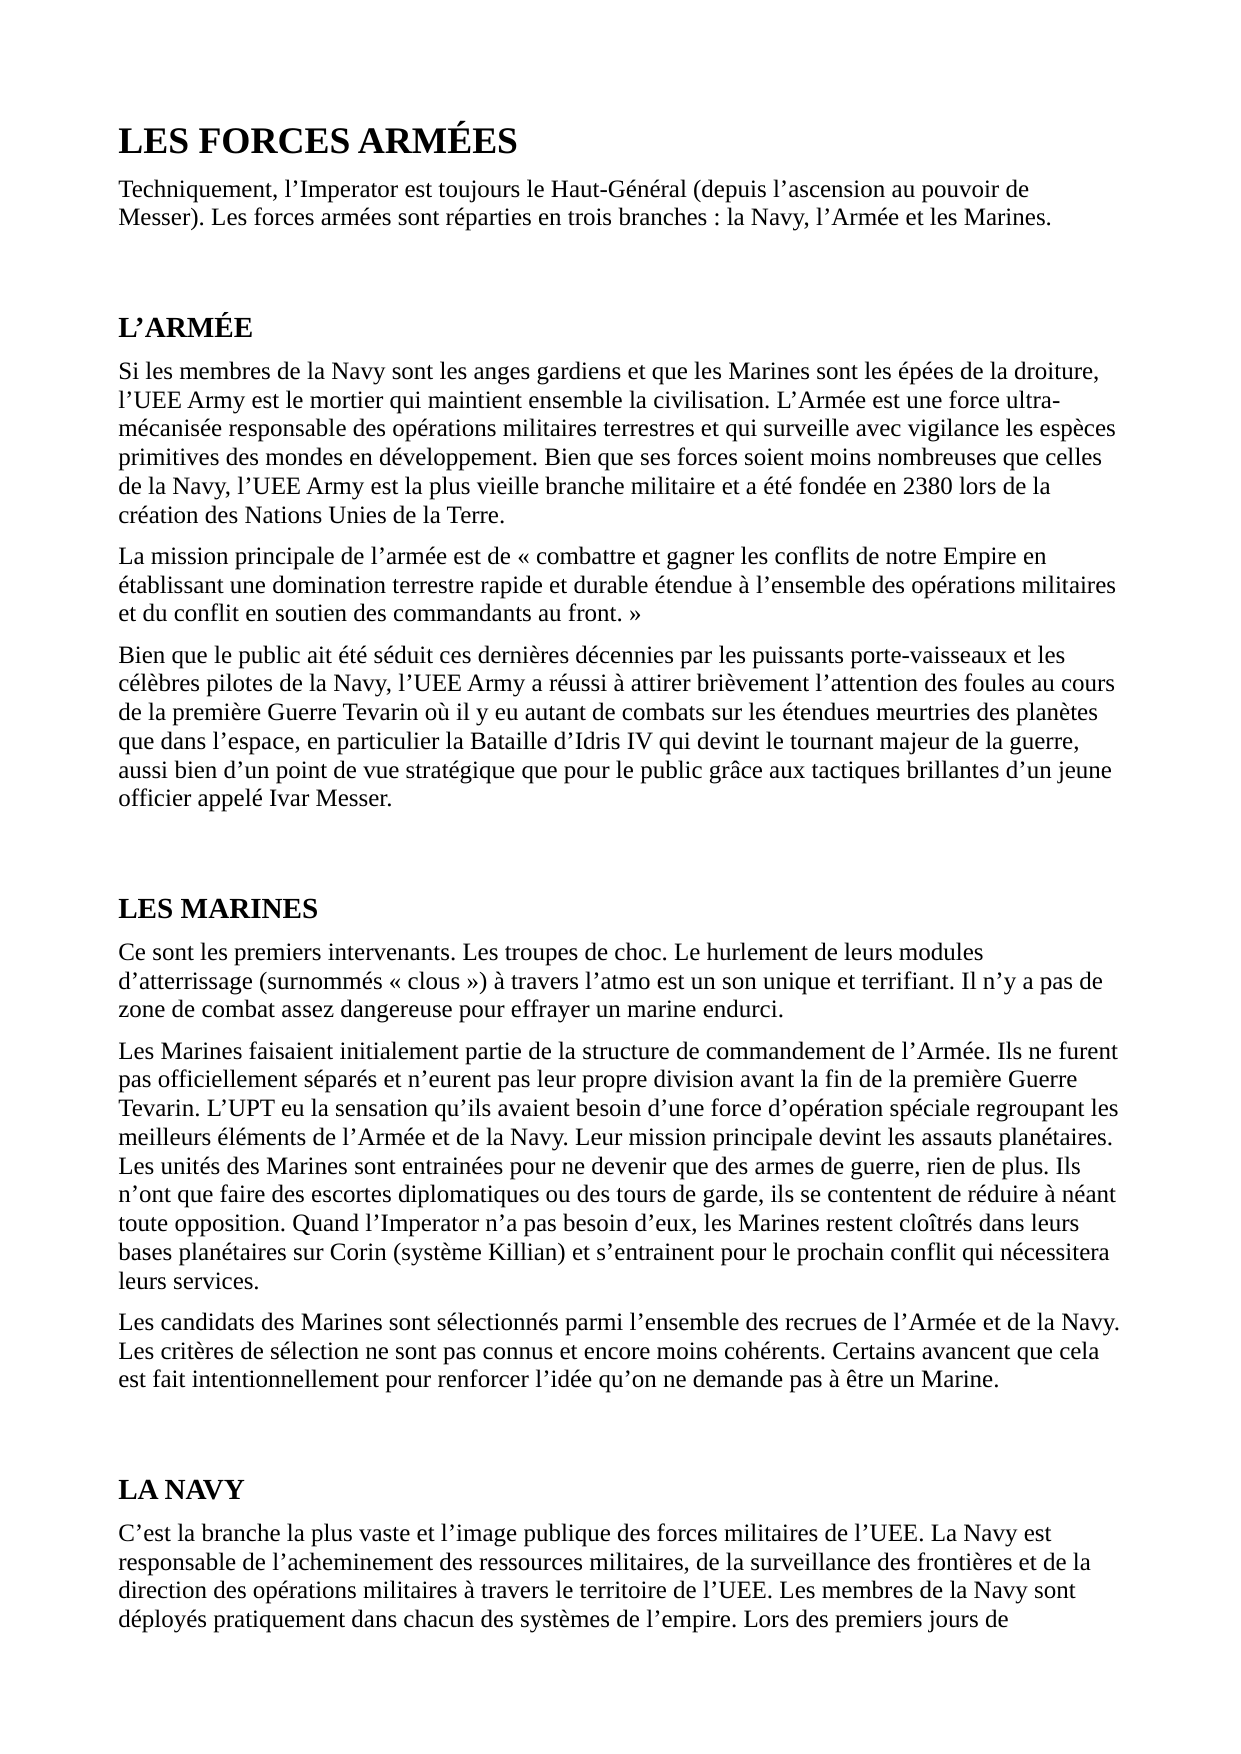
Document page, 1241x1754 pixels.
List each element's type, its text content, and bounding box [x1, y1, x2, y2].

subtitle L’ARMÉE [118, 310, 1122, 343]
text Les Marines faisaient initialement partie de la structure de commandement de l’Armée. Ils ne furent pas officiellement séparés et n’eurent pas leur propre division avant la fin de la première Guerre Tevarin. L’UPT eu la sensation qu’ils avaient besoin d’une force d’opération spéciale regroupant les meilleurs éléments de l’Armée et de la Navy. Leur mission principale devint les assauts planétaires. Les unités des Marines sont entrainées pour ne devenir que des armes de guerre, rien de plus. Ils n’ont que faire des escortes diplomatiques ou des tours de garde, ils se contentent de réduire à néant toute opposition. Quand l’Imperator n’a pas besoin d’eux, les Marines restent cloîtrés dans leurs bases planétaires sur Corin (système Killian) et s’entrainent pour le prochain conflit qui nécessitera leurs services. [118, 1036, 1122, 1294]
text Techniquement, l’Imperator est toujours le Haut-Général (depuis l’ascension au pouvoir de Messer). Les forces armées sont réparties en trois branches : la Navy, l’Armée et les Marines. [118, 174, 1122, 231]
subtitle LES FORCES ARMÉES [118, 118, 1122, 161]
text Les candidats des Marines sont sélectionnés parmi l’ensemble des recrues de l’Armée et de la Navy. Les critères de sélection ne sont pas connus et encore moins cohérents. Certains avancent que cela est fait intentionnellement pour renforcer l’idée qu’on ne demande pas à être un Marine. [118, 1307, 1122, 1393]
text Bien que le public ait été séduit ces dernières décennies par les puissants porte-vaisseaux et les célèbres pilotes de la Navy, l’UEE Army a réussi à attirer brièvement l’attention des foules au cours de la première Guerre Tevarin où il y eu autant de combats sur les étendues meurtries des planètes que dans l’espace, en particulier la Bataille d’Idris IV qui devint le tournant majeur de la guerre, aussi bien d’un point de vue stratégique que pour le public grâce aux tactiques brillantes d’un jeune officier appelé Ivar Messer. [118, 640, 1122, 812]
text Ce sont les premiers intervenants. Les troupes de choc. Le hurlement de leurs modules d’atterrissage (surnommés « clous ») à travers l’atmo est un son unique et terrifiant. Il n’y a pas de zone de combat assez dangereuse pour effrayer un marine endurci. [118, 937, 1122, 1023]
text C’est la branche la plus vaste et l’image publique des forces militaires de l’UEE. La Navy est responsable de l’acheminement des ressources militaires, de la surveillance des frontières et de la direction des opérations militaires à travers le territoire de l’UEE. Les membres de la Navy sont déployés pratiquement dans chacun des systèmes de l’empire. Lors des premiers jours de [118, 1518, 1122, 1633]
subtitle LA NAVY [118, 1472, 1122, 1506]
text La mission principale de l’armée est de « combattre et gagner les conflits de notre Empire en établissant une domination terrestre rapide et durable étendue à l’ensemble des opérations militaires et du conflit en soutien des commandants au front. » [118, 541, 1122, 627]
subtitle LES MARINES [118, 891, 1122, 924]
text Si les membres de la Navy sont les anges gardiens et que les Marines sont les épées de la droiture, l’UEE Army est le mortier qui maintient ensemble la civilisation. L’Armée est une force ultra-mécanisée responsable des opérations militaires terrestres et qui surveille avec vigilance les espèces primitives des mondes en développement. Bien que ses forces soient moins nombreuses que celles de la Navy, l’UEE Army est la plus vieille branche militaire et a été fondée en 2380 lors de la création des Nations Unies de la Terre. [118, 356, 1122, 528]
